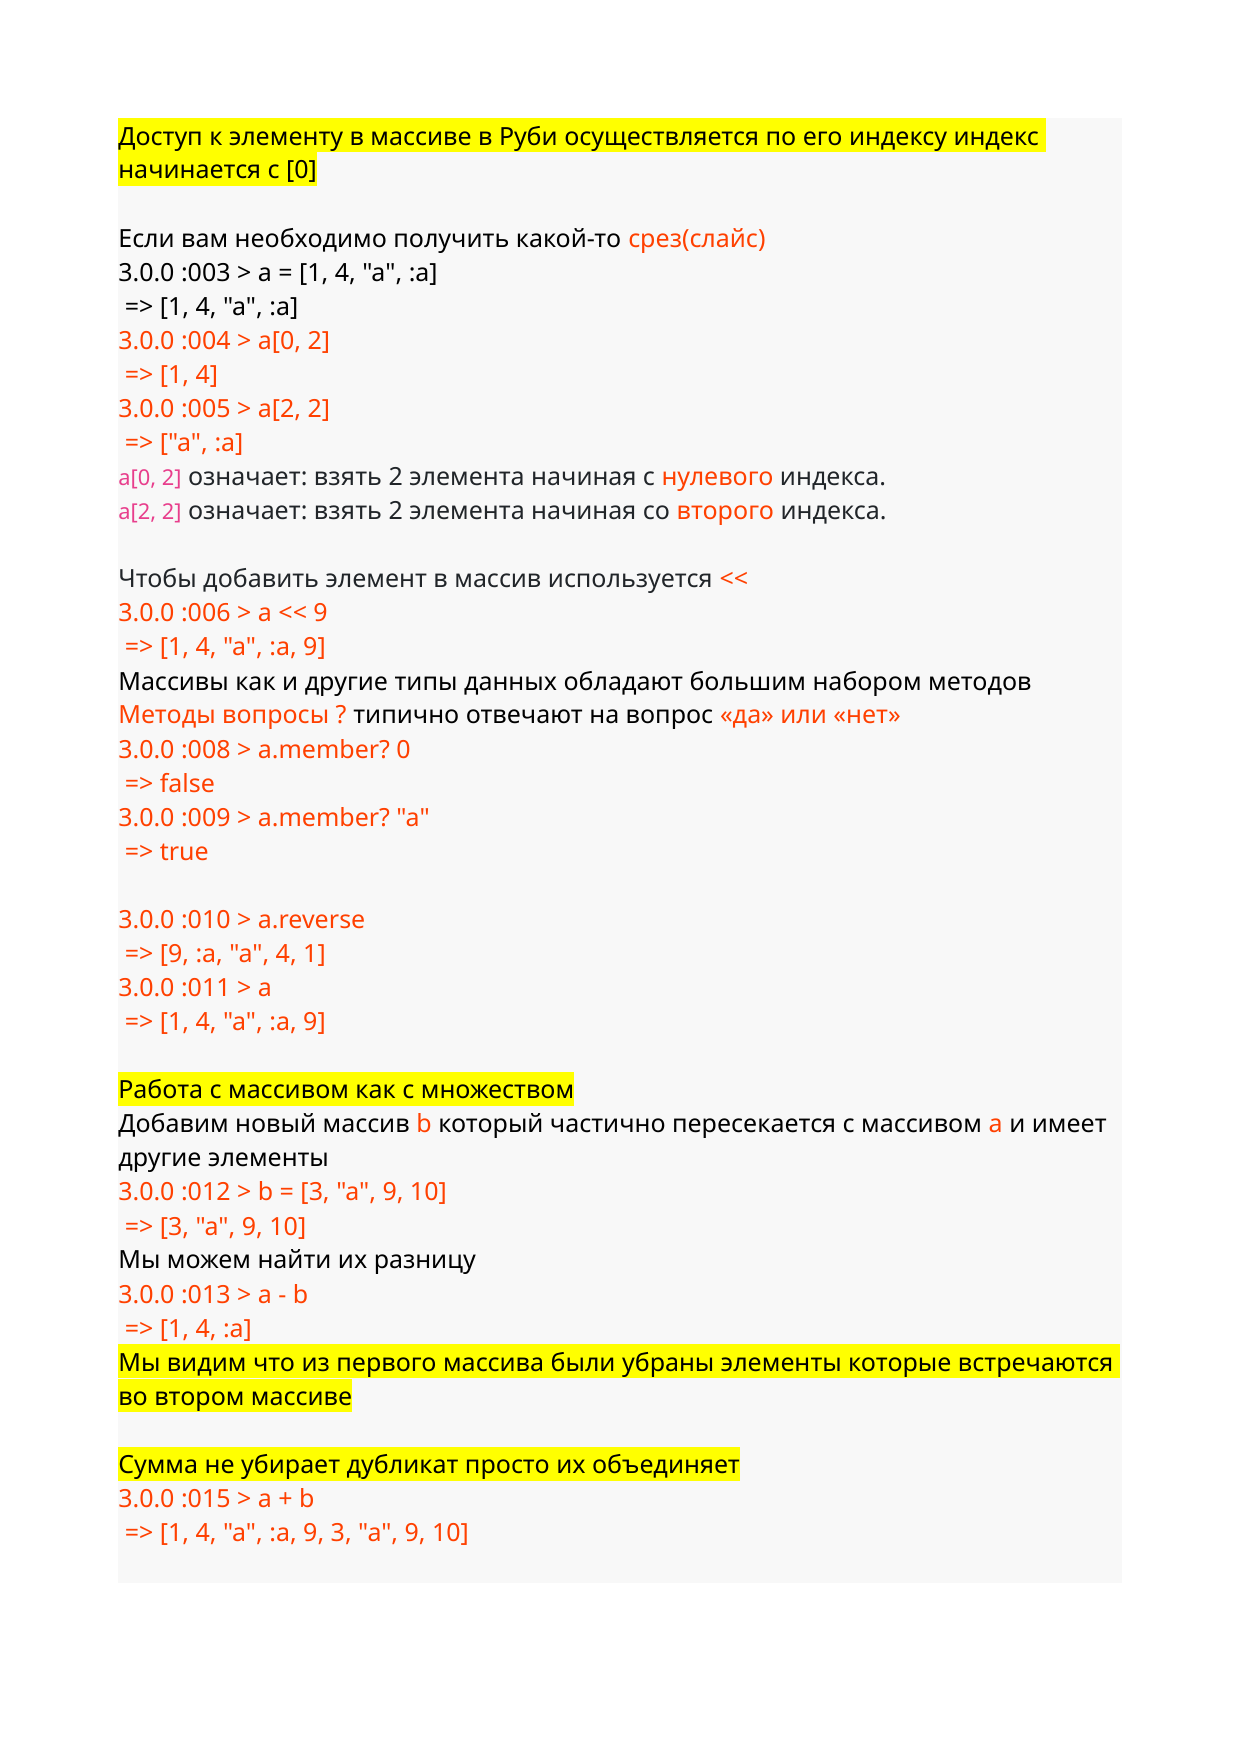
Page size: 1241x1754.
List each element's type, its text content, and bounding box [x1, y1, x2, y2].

text a[2, 2] означает: взять 2 элемента начиная со второго индекса. [118, 493, 1122, 527]
text 3.0.0 :013 > a - b [118, 1276, 1122, 1310]
text => true [118, 833, 1122, 867]
text 3.0.0 :006 > a << 9 [118, 595, 1122, 629]
text => ["a", :a] [118, 425, 1122, 459]
text Мы видим что из первого массива были убраны элементы которые встречаются во втором массиве [118, 1344, 1122, 1412]
text 3.0.0 :003 > a = [1, 4, "a", :a] [118, 254, 1122, 288]
text => [3, "a", 9, 10] [118, 1208, 1122, 1242]
text Массивы как и другие типы данных обладают большим набором методов [118, 663, 1122, 697]
text => [1, 4] [118, 357, 1122, 391]
text 3.0.0 :005 > a[2, 2] [118, 391, 1122, 425]
text => [1, 4, "a", :a] [118, 288, 1122, 322]
text Доступ к элементу в массиве в Руби осуществляется по его индексу индекс начинается с [0] [118, 118, 1122, 186]
text 3.0.0 :008 > a.member? 0 [118, 731, 1122, 765]
text 3.0.0 :010 > a.reverse [118, 902, 1122, 936]
text => [9, :a, "a", 4, 1] [118, 936, 1122, 970]
text Чтобы добавить элемент в массив используется << [118, 561, 1122, 595]
text => [1, 4, "a", :a, 9] [118, 1004, 1122, 1038]
text => false [118, 765, 1122, 799]
text => [1, 4, :a] [118, 1310, 1122, 1344]
text Сумма не убирает дубликат просто их объединяет [118, 1447, 1122, 1481]
text Методы вопросы ? типично отвечают на вопрос «да» или «нет» [118, 697, 1122, 731]
text 3.0.0 :004 > a[0, 2] [118, 322, 1122, 357]
text Мы можем найти их разницу [118, 1242, 1122, 1276]
text 3.0.0 :015 > a + b [118, 1481, 1122, 1515]
text Добавим новый массив b который частично пересекается с массивом a и имеет другие элементы [118, 1106, 1122, 1174]
text a[0, 2] означает: взять 2 элемента начиная с нулевого индекса. [118, 459, 1122, 493]
text 3.0.0 :012 > b = [3, "a", 9, 10] [118, 1174, 1122, 1208]
text 3.0.0 :011 > a [118, 970, 1122, 1004]
text Если вам необходимо получить какой-то срез(слайс) [118, 220, 1122, 254]
text 3.0.0 :009 > a.member? "a" [118, 799, 1122, 833]
text => [1, 4, "a", :a, 9, 3, "a", 9, 10] [118, 1515, 1122, 1549]
text => [1, 4, "a", :a, 9] [118, 629, 1122, 663]
text Работа с массивом как с множеством [118, 1072, 1122, 1106]
